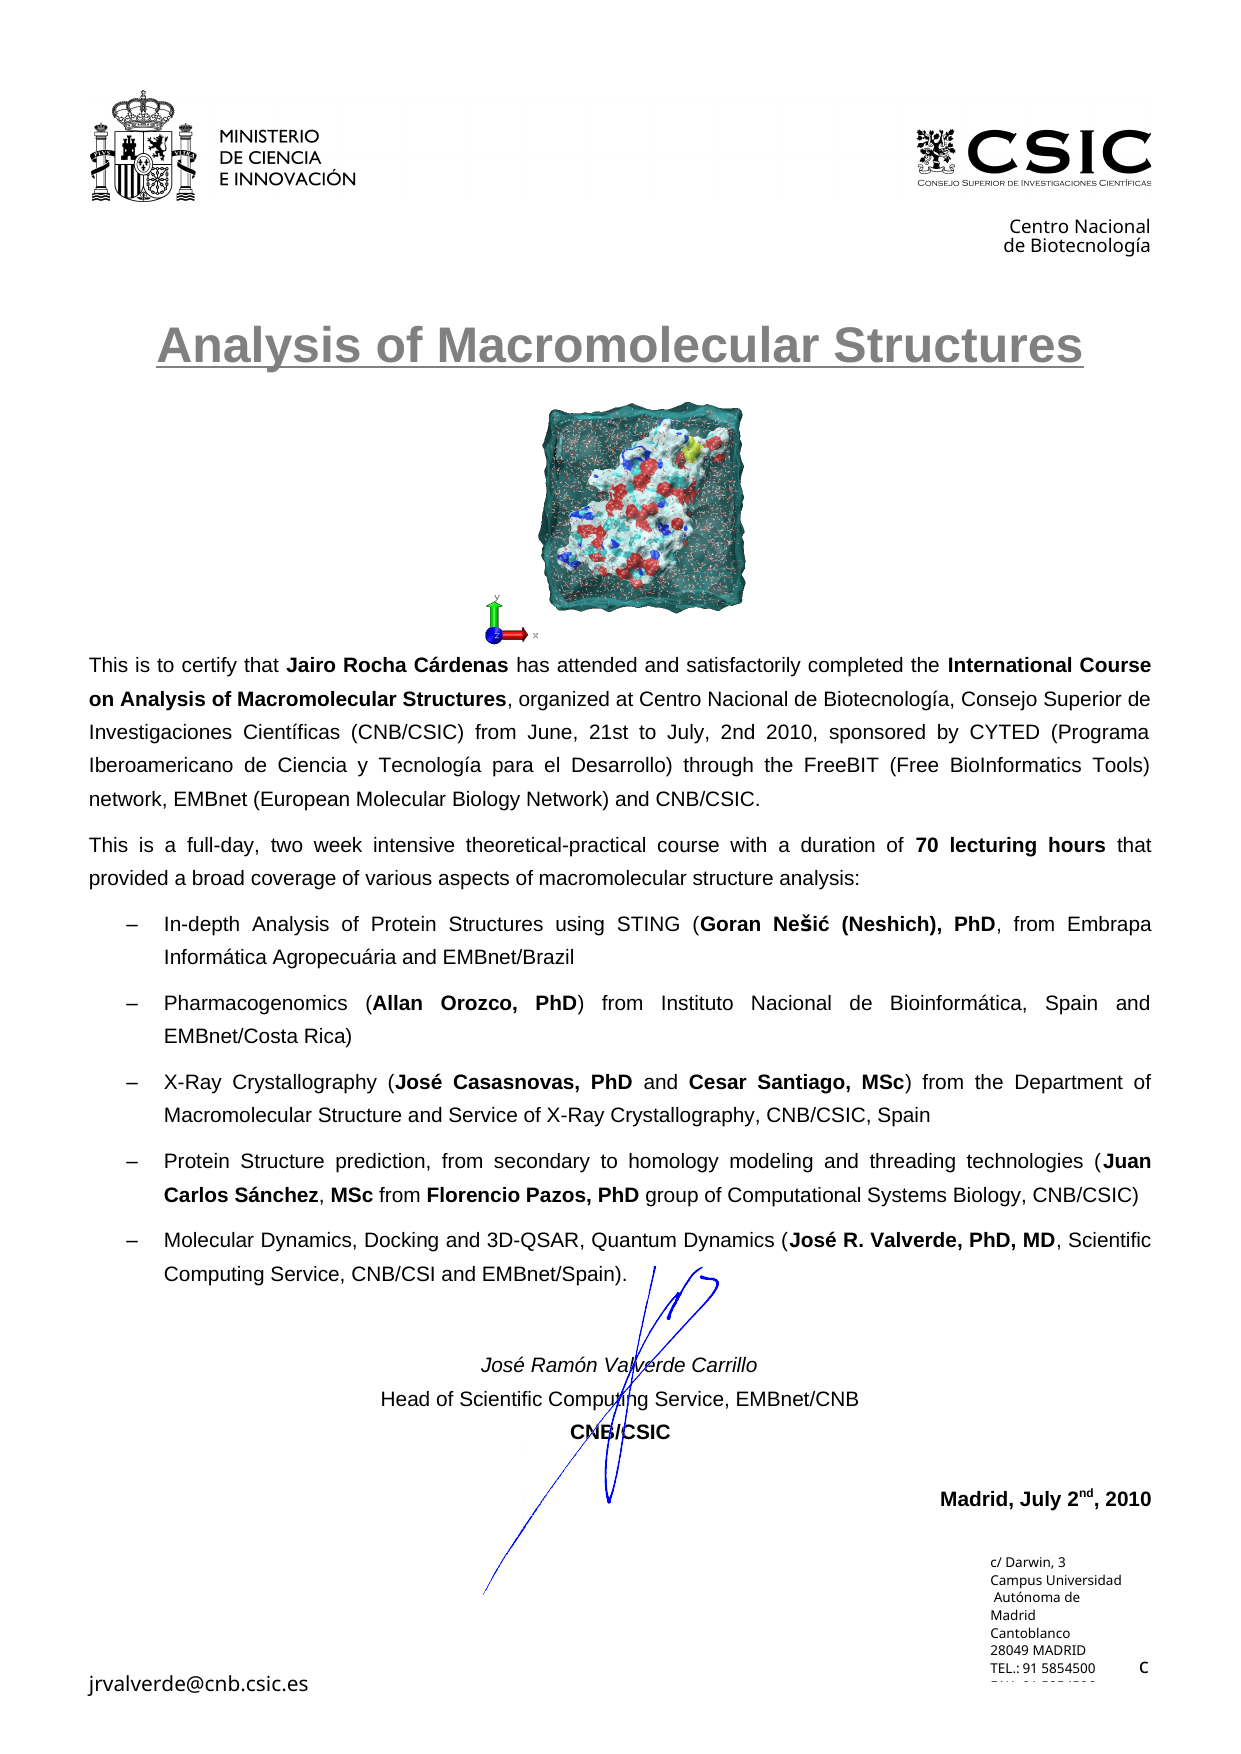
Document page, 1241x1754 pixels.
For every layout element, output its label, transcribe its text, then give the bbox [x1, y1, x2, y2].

picture [482, 391, 758, 647]
list Protein Structure prediction, from secondary to homology modeling and threading technologies (Juan Carlos Sánchez, MSc from Florencio Pazos, PhD group of Computational Systems Biology, CNB/CSIC) [126, 1142, 1151, 1209]
text This is a full-day, two week intensive theoretical-practical course with a duration of 70 lecturing hours that provided a broad coverage of various aspects of macromolecular structure analysis: [89, 825, 1151, 892]
text This is to certify that Jairo Rocha Cárdenas has attended and satisfactorily completed the International Course on Analysis of Macromolecular Structures, organized at Centro Nacional de Biotecnología, Consejo Superior de Investigaciones Científicas (CNB/CSIC) from June, 21st to July, 2nd 2010, sponsored by CYTED (Programa Iberoamericano de Ciencia y Tecnología para el Desarrollo) through the FreeBIT (Free BioInformatics Tools) network, EMBnet (European Molecular Biology Network) and CNB/CSIC. [89, 383, 1151, 813]
text José Ramón Valverde Carrillo [89, 1346, 464, 1379]
text CNB/CSIC [89, 1413, 464, 1446]
text José Ramón Valverde Carrillo [776, 1346, 1151, 1379]
subtitle Analysis of Macromolecular Structures [89, 333, 1151, 370]
list Pharmacogenomics (Allan Orozco, PhD) from Instituto Nacional de Bioinformática, Spain and EMBnet/Costa Rica) [126, 984, 1151, 1050]
text CNB/CSIC [776, 1413, 1151, 1446]
picture [464, 1235, 776, 1618]
text Head of Scientific Computing Service, EMBnet/CNB [776, 1379, 1151, 1413]
list Molecular Dynamics, Docking and 3D-QSAR, Quantum Dynamics (José R. Valverde, PhD, MD, Scientific Computing Service, CNB/CSI and EMBnet/Spain). [126, 1221, 1151, 1288]
list X-Ray Crystallography (José Casasnovas, PhD and Cesar Santiago, MSc) from the Department of Macromolecular Structure and Service of X-Ray Crystallography, CNB/CSIC, Spain [126, 1063, 1151, 1129]
text Head of Scientific Computing Service, EMBnet/CNB [89, 1379, 464, 1413]
list In-depth Analysis of Protein Structures using STING (Goran Nešić (Neshich), PhD, from Embrapa Informática Agropecuária and EMBnet/Brazil [126, 904, 1151, 971]
text Madrid, July 2nd, 2010 [776, 1479, 1151, 1513]
text [89, 1479, 464, 1513]
picture [90, 90, 1152, 202]
